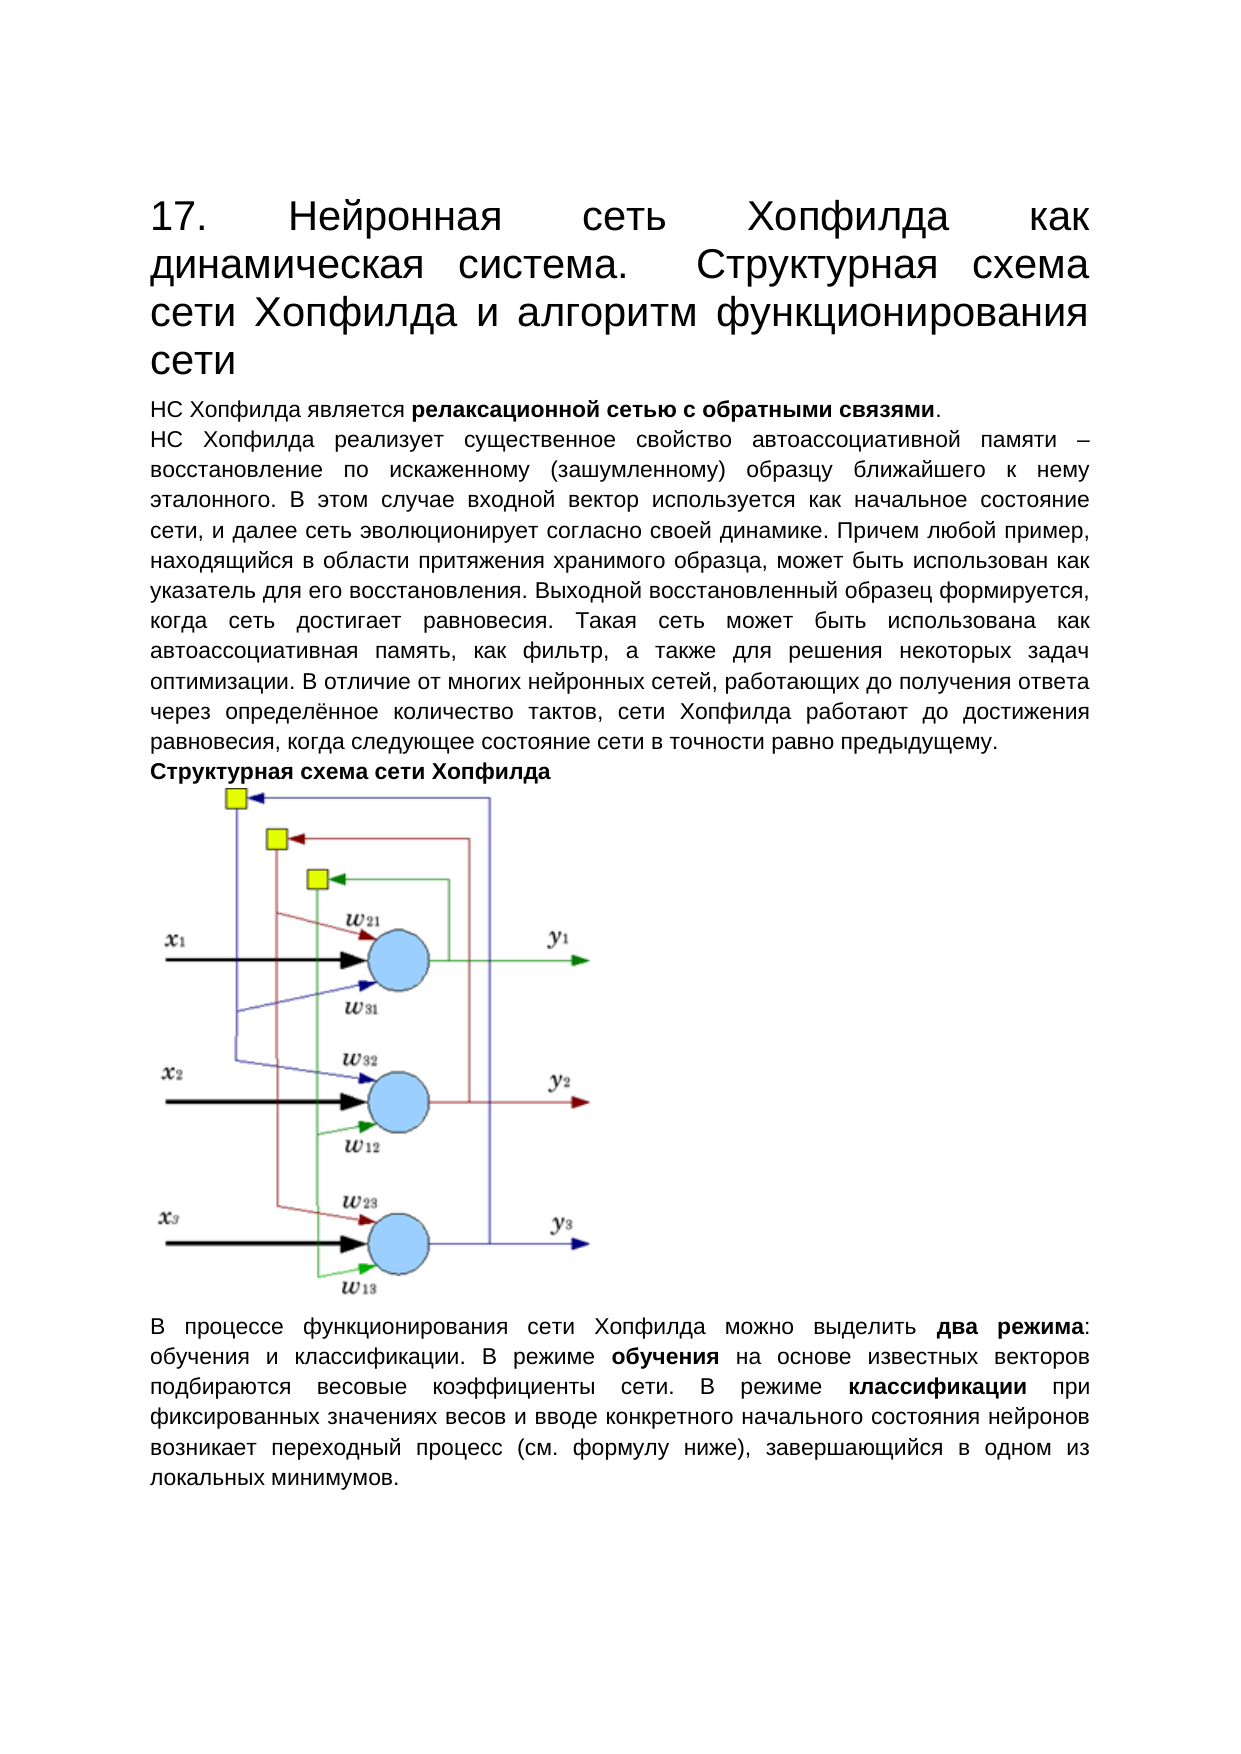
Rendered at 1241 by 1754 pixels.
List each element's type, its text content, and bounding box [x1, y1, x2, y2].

picture [150, 788, 604, 1309]
text НС Хопфилда реализует существенное свойство автоассоциативной памяти – восстановление по искаженному (зашумленному) образцу ближайшего к нему эталонного. В этом случае входной вектор используется как начальное состояние сети, и далее сеть эволюционирует согласно своей динамике. Причем любой пример, находящийся в области притяжения хранимого образца, может быть использован как указатель для его восстановления. Выходной восстановленный образец формируется, когда сеть достигает равновесия. Такая сеть может быть использована как автоассоциативная память, как фильтр, а также для решения некоторых задач оптимизации. В отличие от многих нейронных сетей, работающих до получения ответа через определённое количество тактов, сети Хопфилда работают до достижения равновесия, когда следующее состояние сети в точности равно предыдущему. [150, 426, 1090, 754]
text НС Хопфилда является релаксационной сетью с обратными связями. [150, 396, 1090, 422]
text В процессе функционирования сети Хопфилда можно выделить два режима: обучения и классификации. В режиме обучения на основе известных векторов подбираются весовые коэффициенты сети. В режиме классификации при фиксированных значениях весов и вводе конкретного начального состояния нейронов возникает переходный процесс (см. формулу ниже), завершающийся в одном из локальных минимумов. [150, 1313, 1090, 1490]
text Структурная схема сети Хопфилда [150, 758, 1090, 785]
subtitle 17. Нейронная сеть Хопфилда как динамическая система. Структурная схема сети Хопфилда и алгоритм функционирования сети [150, 192, 1090, 383]
